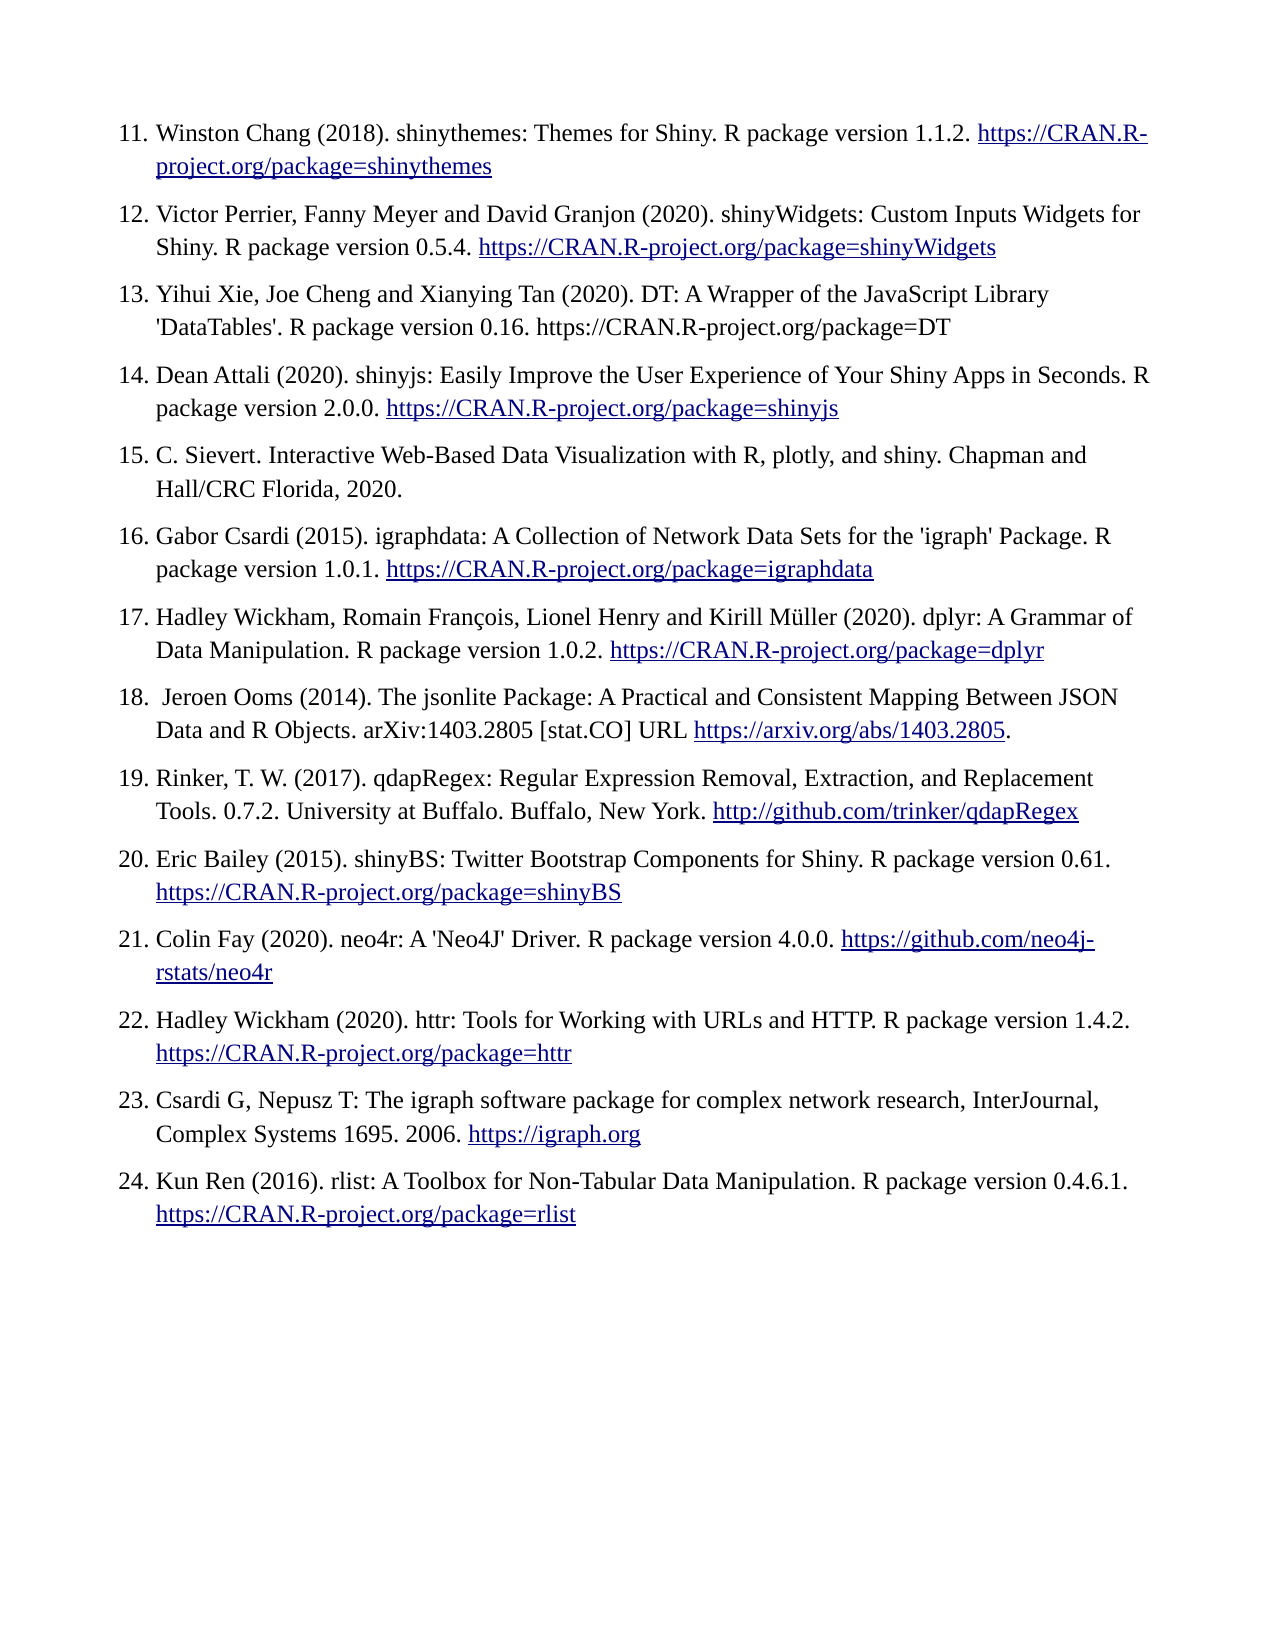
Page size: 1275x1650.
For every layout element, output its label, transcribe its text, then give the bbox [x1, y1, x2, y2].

list Hadley Wickham (2020). httr: Tools for Working with URLs and HTTP. R package version 1.4.2. https://CRAN.R-project.org/package=httr [118, 1005, 1157, 1067]
list Colin Fay (2020). neo4r: A 'Neo4J' Driver. R package version 4.0.0. https://github.com/neo4j-rstats/neo4r [118, 924, 1157, 986]
list Dean Attali (2020). shinyjs: Easily Improve the User Experience of Your Shiny Apps in Seconds. R package version 2.0.0. https://CRAN.R-project.org/package=shinyjs [118, 360, 1157, 422]
list Kun Ren (2016). rlist: A Toolbox for Non-Tabular Data Manipulation. R package version 0.4.6.1. https://CRAN.R-project.org/package=rlist [118, 1166, 1157, 1228]
list Rinker, T. W. (2017). qdapRegex: Regular Expression Removal, Extraction, and Replacement Tools. 0.7.2. University at Buffalo. Buffalo, New York. http://github.com/trinker/qdapRegex [118, 763, 1157, 825]
list Gabor Csardi (2015). igraphdata: A Collection of Network Data Sets for the 'igraph' Package. R package version 1.0.1. https://CRAN.R-project.org/package=igraphdata [118, 521, 1157, 583]
list C. Sievert. Interactive Web-Based Data Visualization with R, plotly, and shiny. Chapman and Hall/CRC Florida, 2020. [118, 441, 1157, 502]
list Winston Chang (2018). shinythemes: Themes for Shiny. R package version 1.1.2. https://CRAN.R-project.org/package=shinythemes [118, 118, 1157, 180]
list Eric Bailey (2015). shinyBS: Twitter Bootstrap Components for Shiny. R package version 0.61. https://CRAN.R-project.org/package=shinyBS [118, 844, 1157, 906]
list Yihui Xie, Joe Cheng and Xianying Tan (2020). DT: A Wrapper of the JavaScript Library 'DataTables'. R package version 0.16. https://CRAN.R-project.org/package=DT [118, 279, 1157, 341]
list Jeroen Ooms (2014). The jsonlite Package: A Practical and Consistent Mapping Between JSON Data and R Objects. arXiv:1403.2805 [stat.CO] URL https://arxiv.org/abs/1403.2805. [118, 682, 1157, 744]
list Csardi G, Nepusz T: The igraph software package for complex network research, InterJournal, Complex Systems 1695. 2006. https://igraph.org [118, 1086, 1157, 1147]
list Victor Perrier, Fanny Meyer and David Granjon (2020). shinyWidgets: Custom Inputs Widgets for Shiny. R package version 0.5.4. https://CRAN.R-project.org/package=shinyWidgets [118, 199, 1157, 261]
list Hadley Wickham, Romain François, Lionel Henry and Kirill Müller (2020). dplyr: A Grammar of Data Manipulation. R package version 1.0.2. https://CRAN.R-project.org/package=dplyr [118, 602, 1157, 664]
